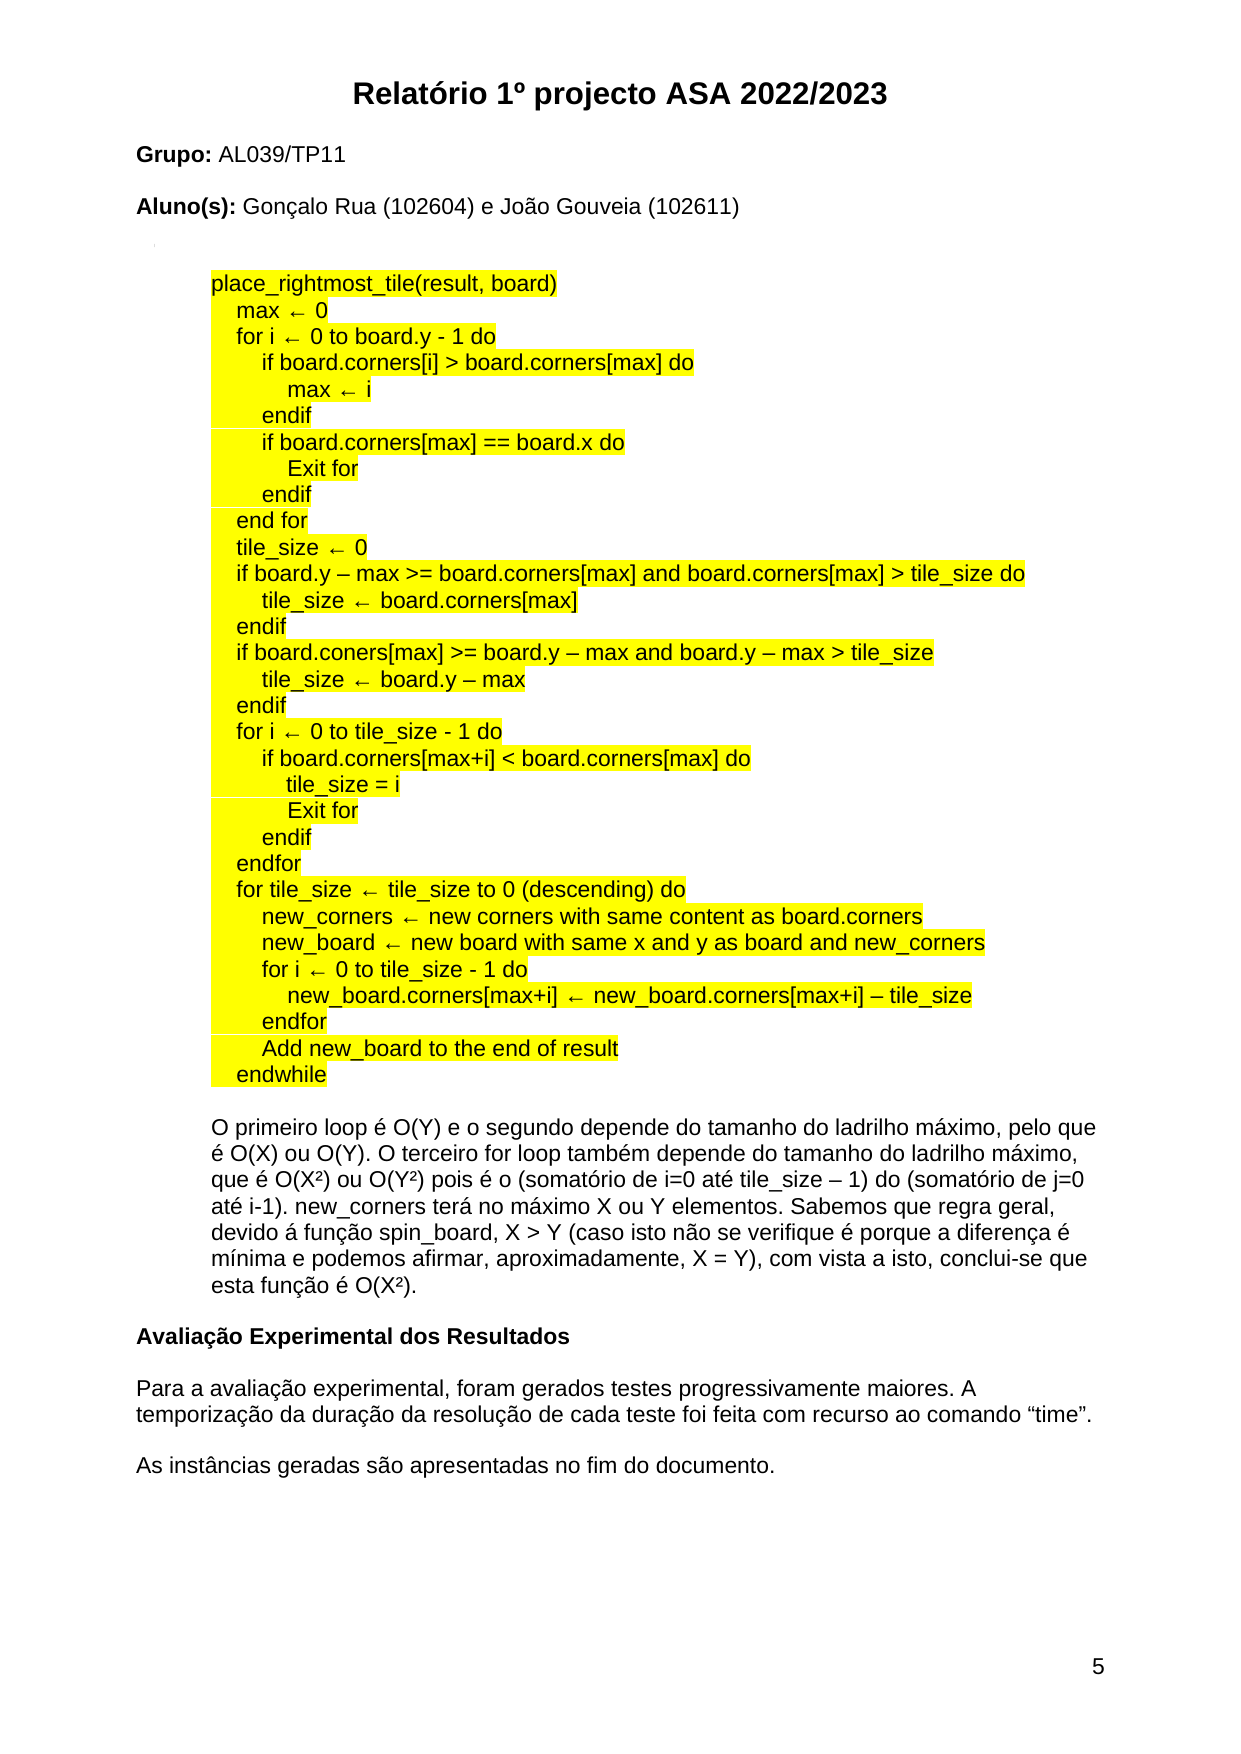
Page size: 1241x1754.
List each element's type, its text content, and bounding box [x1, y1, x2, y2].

text Avaliação Experimental dos Resultados [136, 1323, 1104, 1349]
text Para a avaliação experimental, foram gerados testes progressivamente maiores. A temporização da duração da resolução de cada teste foi feita com recurso ao comando “time”. [136, 1374, 1104, 1427]
list place_rightmost_tile(result, board) max ← 0 for i ← 0 to board.y - 1 do if board.corners[i] > board.corners[max] do max ← i endif if board.corners[max] == board.x do Exit for endif end for tile_size ← 0 if board.y – max >= board.corners[max] and board.corners[max] > tile_size do tile_size ← board.corners[max] endif if board.coners[max] >= board.y – max and board.y – max > tile_size tile_size ← board.y – max endif for i ← 0 to tile_size - 1 do if board.corners[max+i] < board.corners[max] do tile_size = i Exit for endif endfor for tile_size ← tile_size to 0 (descending) do new_corners ← new corners with same content as board.corners new_board ← new board with same x and y as board and new_corners for i ← 0 to tile_size - 1 do new_board.corners[max+i] ← new_board.corners[max+i] – tile_size endfor Add new_board to the end of result endwhile O primeiro loop é O(Y) e o segundo depende do tamanho do ladrilho máximo, pelo que é O(X) ou O(Y). O terceiro for loop também depende do tamanho do ladrilho máximo, que é O(X²) ou O(Y²) pois é o (somatório de i=0 até tile_size – 1) do (somatório de j=0 até i-1). new_corners terá no máximo X ou Y elementos. Sabemos que regra geral, devido á função spin_board, X > Y (caso isto não se verifique é porque a diferença é mínima e podemos afirmar, aproximadamente, X = Y), com vista a isto, conclui-se que esta função é O(X²). [173, 270, 1104, 1298]
text As instâncias geradas são apresentadas no fim do documento. [136, 1452, 1104, 1478]
